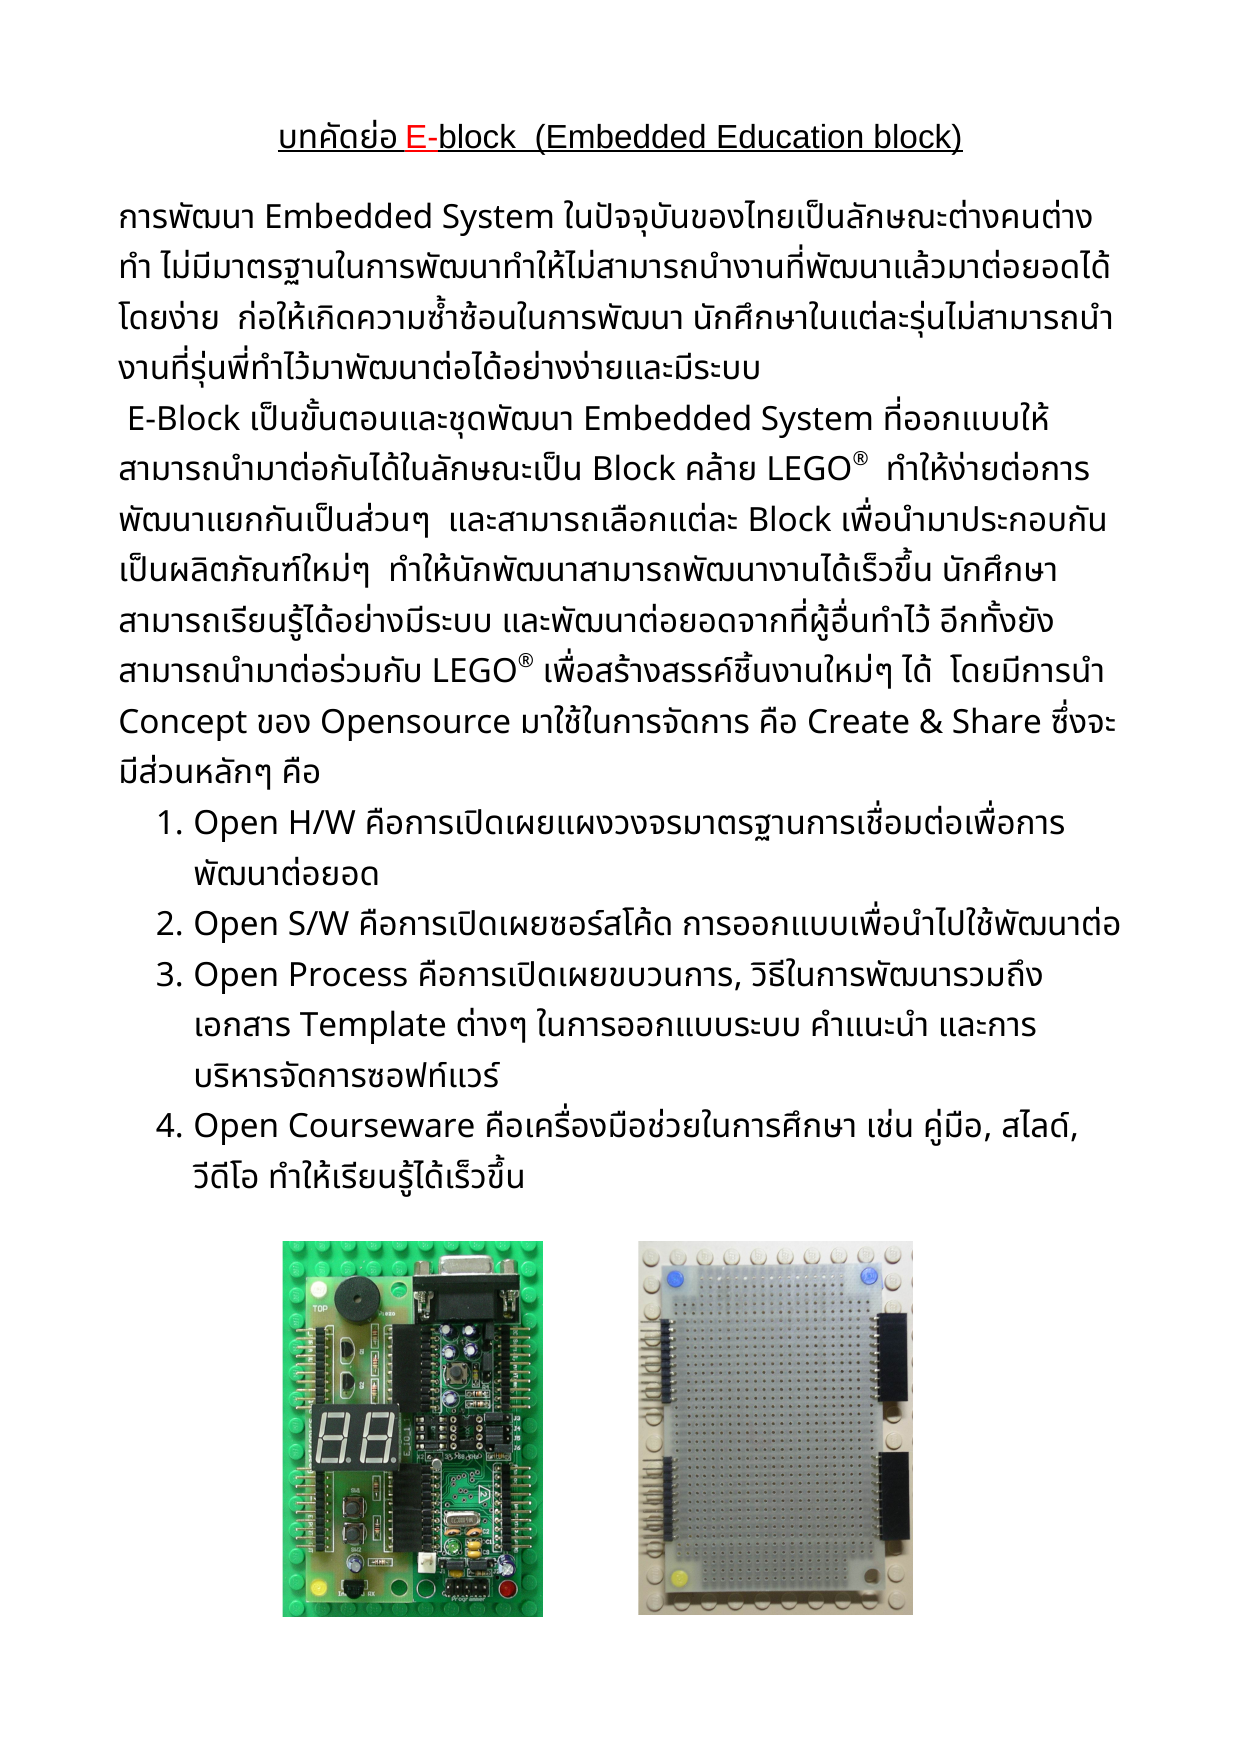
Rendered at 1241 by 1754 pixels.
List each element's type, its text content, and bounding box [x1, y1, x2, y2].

text การพัฒนา Embedded System ในปัจจุบันของไทยเป็นลักษณะต่างคนต่างทำ ไม่มีมาตรฐานในการพัฒนาทำให้ไม่สามารถนำงานที่พัฒนาแล้วมาต่อยอดได้โดยง่าย ก่อให้เกิดความซ้ำซ้อนในการพัฒนา นักศึกษาในแต่ละรุ่นไม่สามารถนำงานที่รุ่นพี่ทำไว้มาพัฒนาต่อได้อย่างง่ายและมีระบบ [118, 193, 1122, 394]
list Open H/W คือการเปิดเผยแผงวงจรมาตรฐานการเชื่อมต่อเพื่อการพัฒนาต่อยอด [156, 799, 1122, 900]
picture [282, 1241, 543, 1617]
text บทคัดย่อE-block (Embedded Education block) [118, 118, 1122, 155]
text E-Block เป็นขั้นตอนและชุดพัฒนา Embedded System ที่ออกแบบให้สามารถนำมาต่อกันได้ในลักษณะเป็น Block คล้าย LEGO® ทำให้ง่ายต่อการพัฒนาแยกกันเป็นส่วนๆ และสามารถเลือกแต่ละ Block เพื่อนำมาประกอบกันเป็นผลิตภัณฑ์ใหม่ๆ ทำให้นักพัฒนาสามารถพัฒนางานได้เร็วขึ้น นักศึกษาสามารถเรียนรู้ได้อย่างมีระบบ และพัฒนาต่อยอดจากที่ผู้อื่นทำไว้ อีกทั้งยังสามารถนำมาต่อร่วมกับ LEGO® เพื่อสร้างสรรค์ชิ้นงานใหม่ๆ ได้ โดยมีการนำ Concept ของ Opensource มาใช้ในการจัดการ คือ Create & Share ซึ่งจะมีส่วนหลักๆ คือ [118, 394, 1122, 799]
list Open Process คือการเปิดเผยขบวนการ, วิธีในการพัฒนารวมถึงเอกสาร Template ต่างๆ ในการออกแบบระบบ คำแนะนำ และการบริหารจัดการซอฟท์แวร์ [156, 951, 1122, 1102]
list Open S/W คือการเปิดเผยซอร์สโค้ด การออกแบบเพื่อนำไปใช้พัฒนาต่อ [156, 900, 1122, 951]
picture [638, 1241, 913, 1615]
list Open Courseware คือเครื่องมือช่วยในการศึกษา เช่น คู่มือ, สไลด์, วีดีโอ ทำให้เรียนรู้ได้เร็วขึ้น [156, 1102, 1122, 1203]
